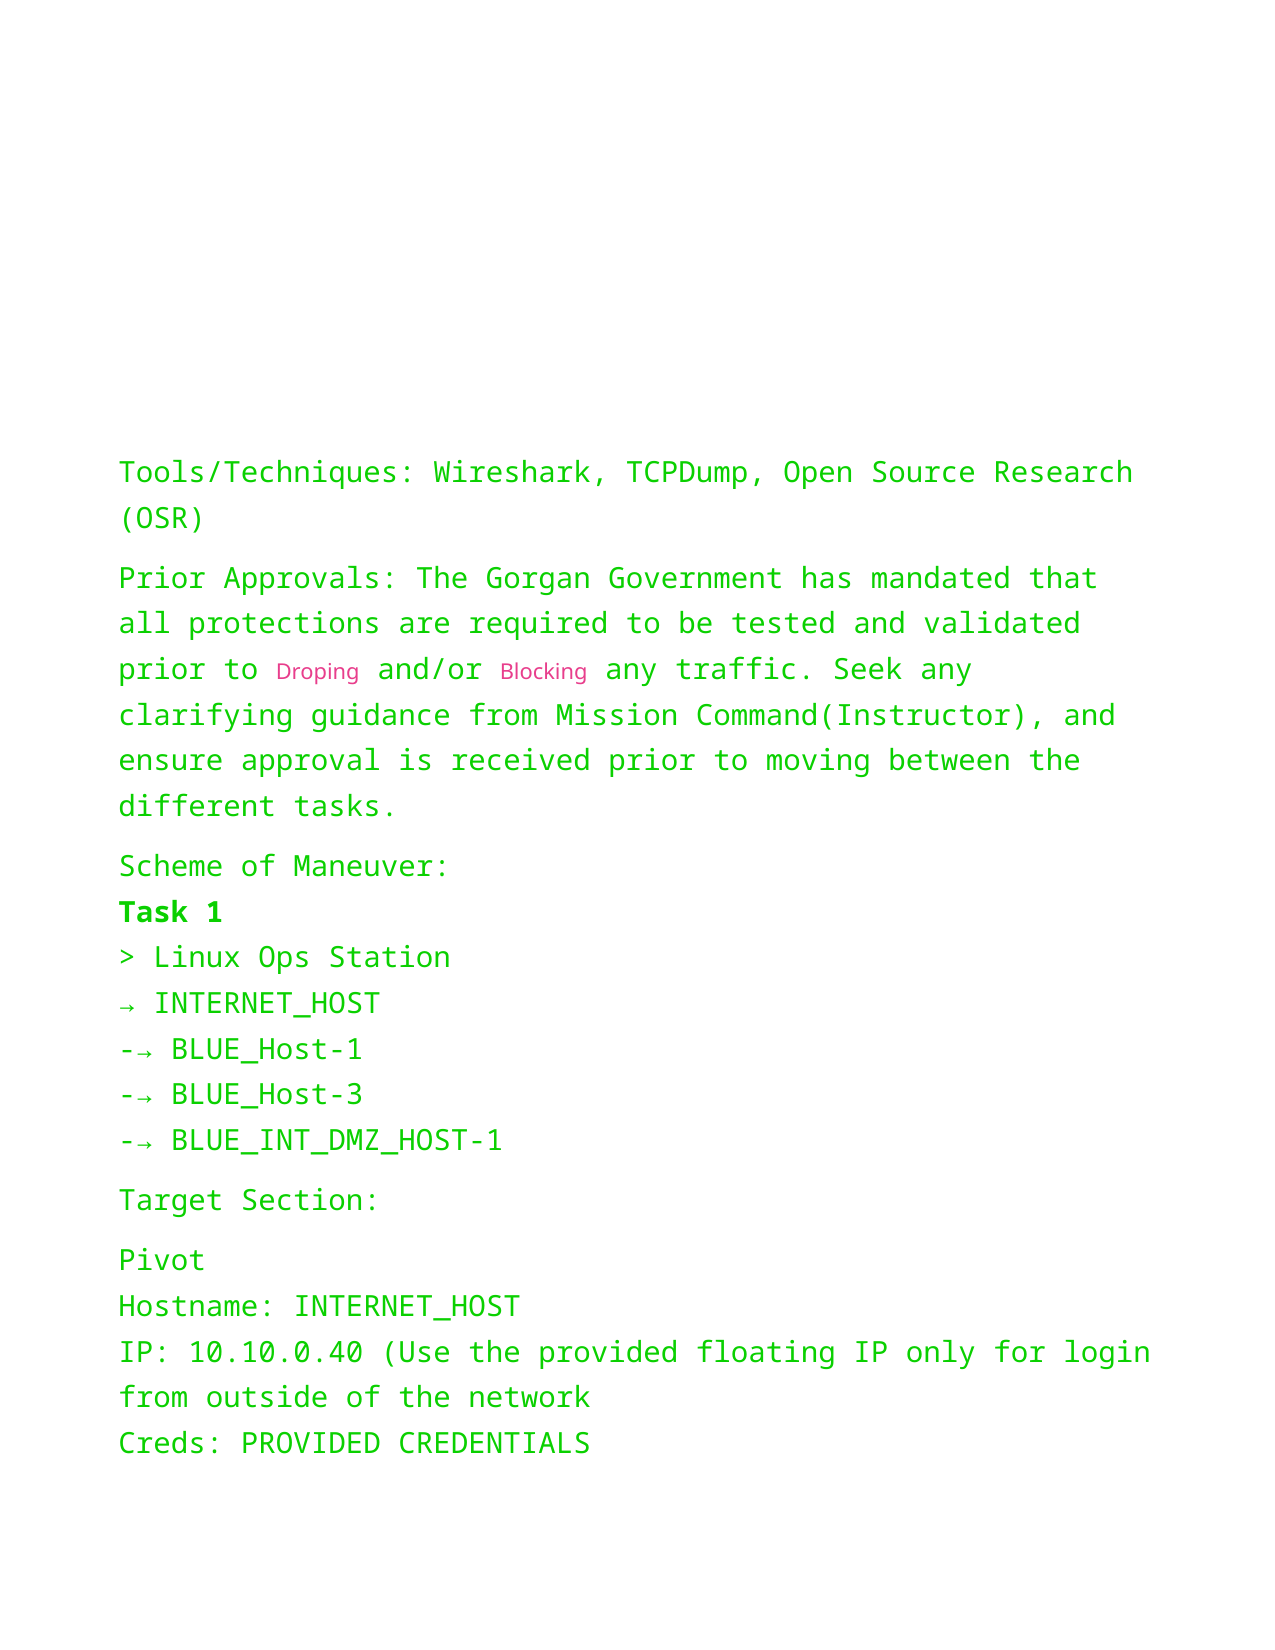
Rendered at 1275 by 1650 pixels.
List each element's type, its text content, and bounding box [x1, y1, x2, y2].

text Prior Approvals: The Gorgan Government has mandated that all protections are required to be tested and validated prior to Droping and/or Blocking any traffic. Seek any clarifying guidance from Mission Command(Instructor), and ensure approval is received prior to moving between the different tasks. [118, 557, 1157, 825]
text Target Section: [118, 1179, 1157, 1219]
text Scheme of Maneuver: Task 1 > Linux Ops Station → INTERNET_HOST -→ BLUE_Host-1 -→ BLUE_Host-3 -→ BLUE_INT_DMZ_HOST-1 [118, 846, 1157, 1159]
text Tools/Techniques: Wireshark, TCPDump, Open Source Research (OSR) [118, 451, 1157, 537]
text Pivot Hostname: INTERNET_HOST IP: 10.10.0.40 (Use the provided floating IP only for login from outside of the network Creds: PROVIDED CREDENTIALS [118, 1240, 1157, 1462]
